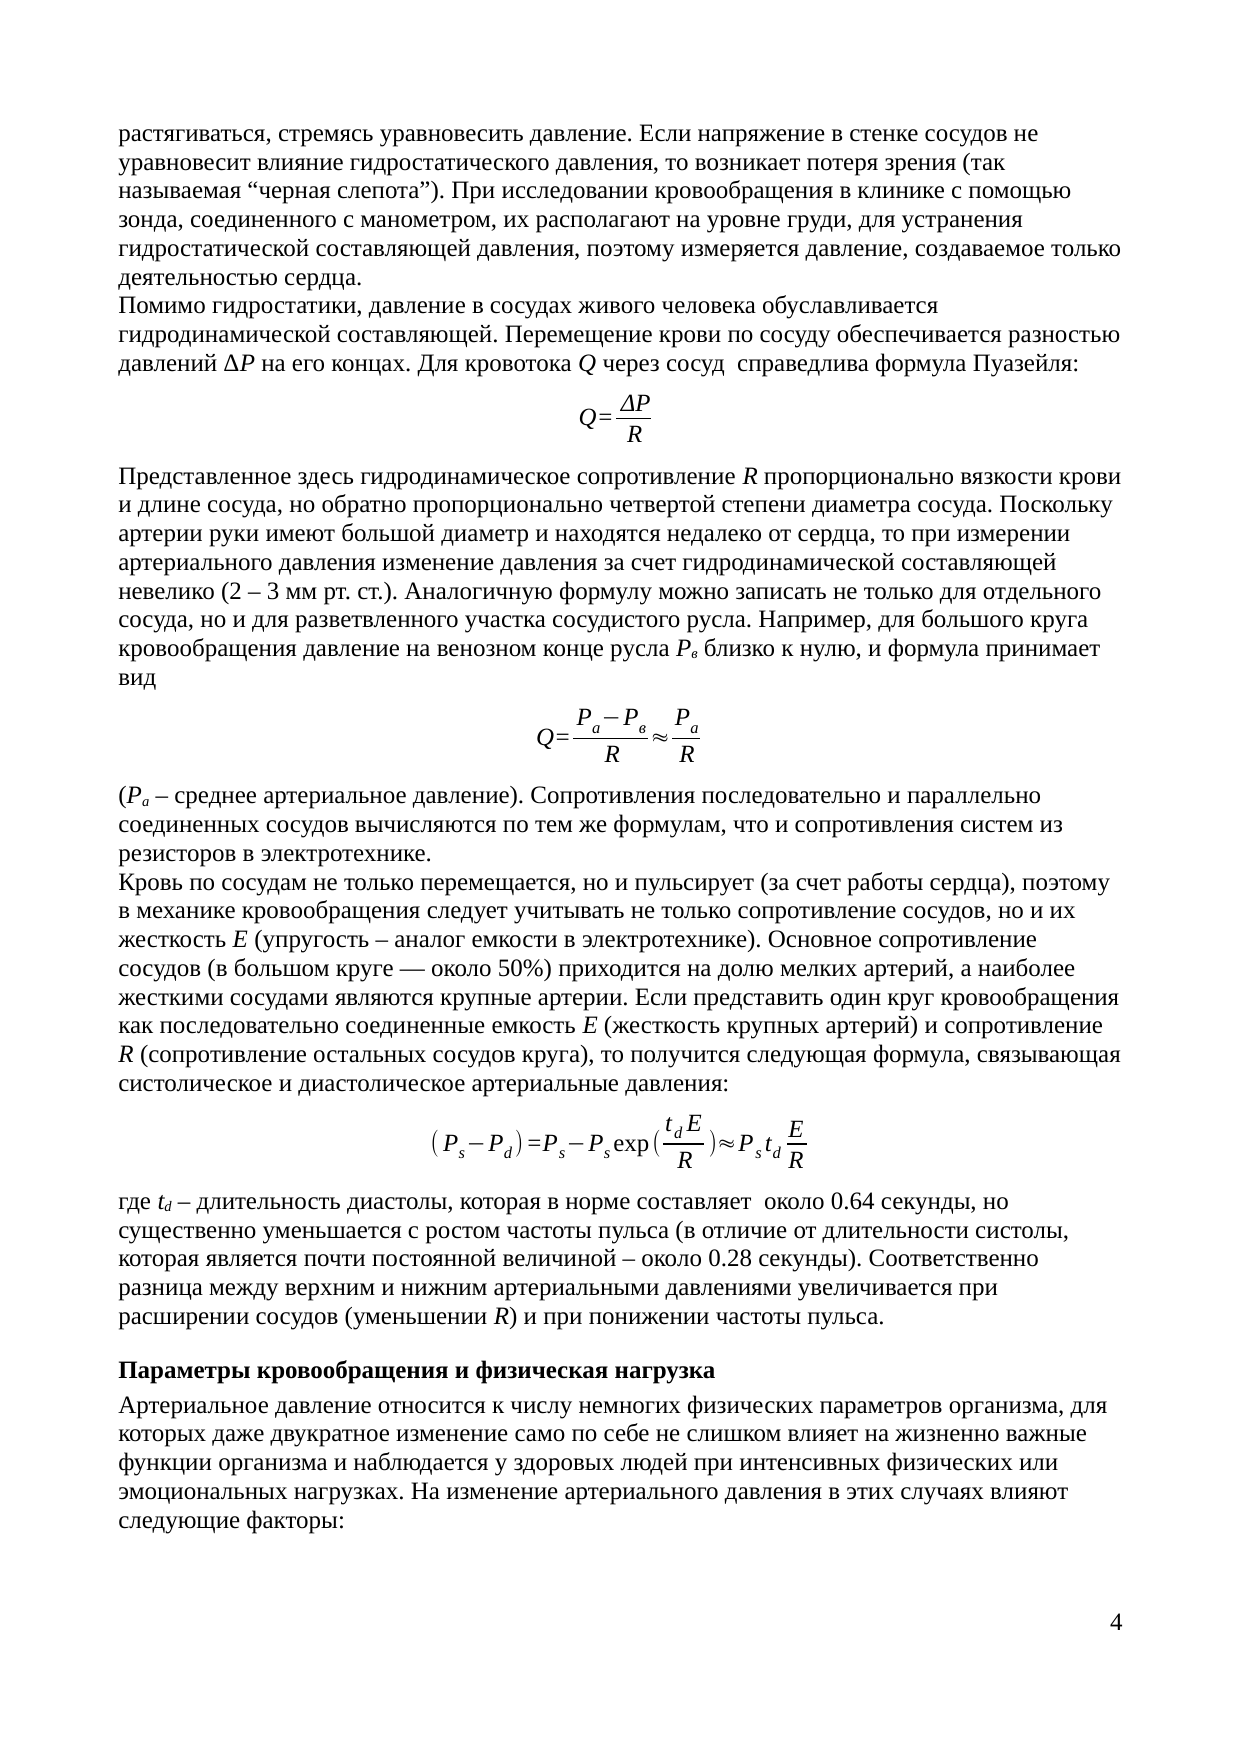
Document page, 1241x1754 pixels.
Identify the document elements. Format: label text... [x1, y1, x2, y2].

text Кровь по сосудам не только перемещается, но и пульсирует (за счет работы сердца), поэтому в механике кровообращения следует учитывать не только сопротивление сосудов, но и их жесткость E (упругость – аналог емкости в электротехнике). Основное сопротивление сосудов (в большом круге — около 50%) приходится на долю мелких артерий, а наиболее жесткими сосудами являются крупные артерии. Если представить один круг кровообращения как последовательно соединенные емкость E (жесткость крупных артерий) и сопротивление R (сопротивление остальных сосудов круга), то получится следующая формула, связывающая систолическое и диастолическое артериальные давления: [118, 867, 1122, 1097]
text Артериальное давление относится к числу немногих физических параметров организма, для которых даже двукратное изменение само по себе не слишком влияет на жизненно важные функции организма и наблюдается у здоровых людей при интенсивных физических или эмоциональных нагрузках. На изменение артериального давления в этих случаях влияют следующие факторы: [118, 1390, 1122, 1533]
text Помимо гидростатики, давление в сосудах живого человека обуславливается гидродинамической составляющей. Перемещение крови по сосуду обеспечивается разностью давлений ΔP на его концах. Для кровотока Q через сосуд справедлива формула Пуазейля: [118, 291, 1122, 377]
text Представленное здесь гидродинамическое сопротивление R пропорционально вязкости крови и длине сосуда, но обратно пропорционально четвертой степени диаметра сосуда. Поскольку артерии руки имеют большой диаметр и находятся недалеко от сердца, то при измерении артериального давления изменение давления за счет гидродинамической составляющей невелико (2 – 3 мм рт. ст.). Аналогичную формулу можно записать не только для отдельного сосуда, но и для разветвленного участка сосудистого русла. Например, для большого круга кровообращения давление на венозном конце русла Pв близко к нулю, и формула принимает вид [118, 461, 1122, 691]
text растягиваться, стремясь уравновесить давление. Если напряжение в стенке сосудов не уравновесит влияние гидростатического давления, то возникает потеря зрения (так называемая “черная слепота”). При исследовании кровообращения в клинике с помощью зонда, соединенного с манометром, их располагают на уровне груди, для устранения гидростатической составляющей давления, поэтому измеряется давление, создаваемое только деятельностью сердца. [118, 118, 1122, 291]
text где td – длительность диастолы, которая в норме составляет около 0.64 секунды, но существенно уменьшается с ростом частоты пульса (в отличие от длительности систолы, которая является почти постоянной величиной – около 0.28 секунды). Соответственно разница между верхним и нижним артериальными давлениями увеличивается при расширении сосудов (уменьшении R) и при понижении частоты пульса. [118, 1186, 1122, 1330]
text (Pa – среднее артериальное давление). Сопротивления последовательно и параллельно соединенных сосудов вычисляются по тем же формулам, что и сопротивления систем из резисторов в электротехнике. [118, 780, 1122, 867]
subtitle Параметры кровообращения и физическая нагрузка [118, 1355, 1122, 1383]
